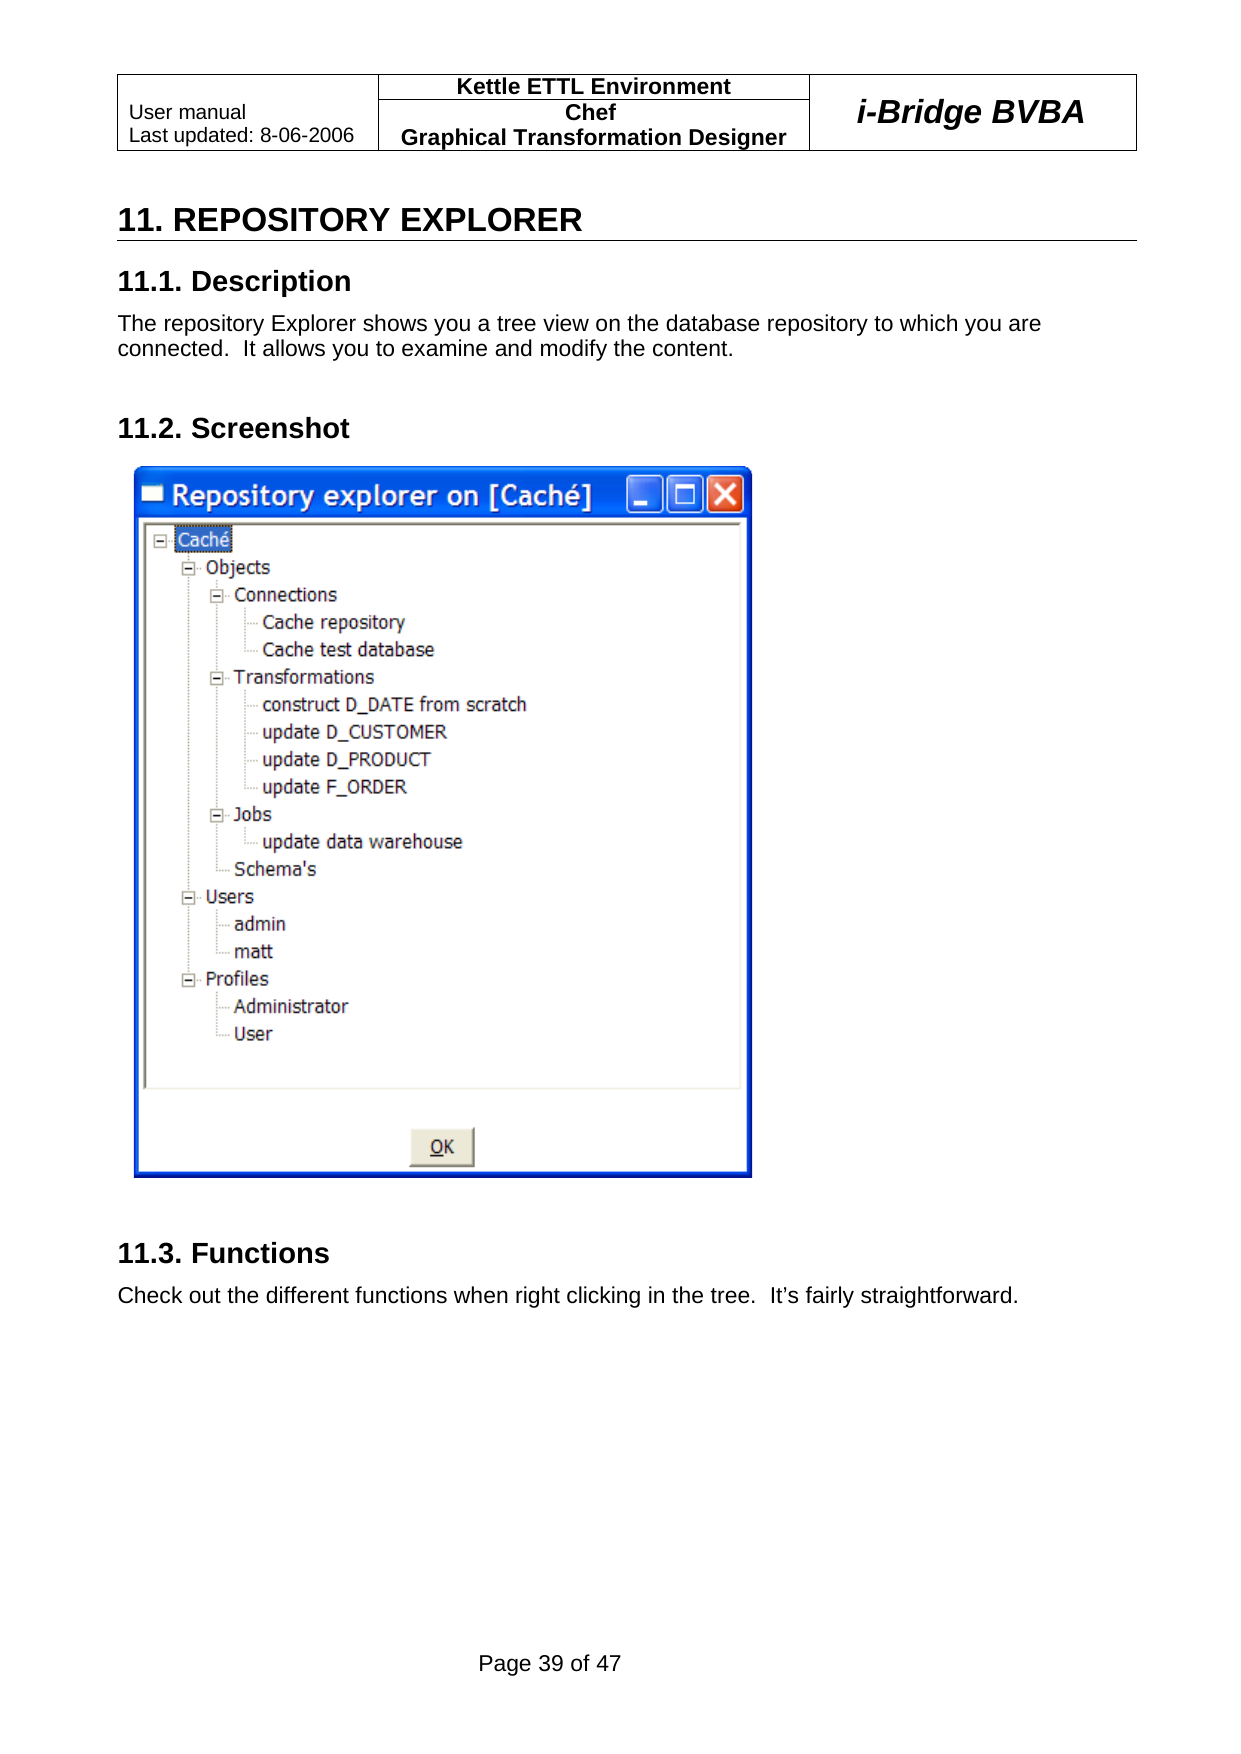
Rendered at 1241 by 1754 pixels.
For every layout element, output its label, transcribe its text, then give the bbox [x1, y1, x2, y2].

subtitle Description [117, 265, 1137, 298]
text The repository Explorer shows you a tree view on the database repository to which you are connected. It allows you to examine and modify the content. [117, 311, 1137, 362]
text Check out the different functions when right clicking in the tree. It’s fairly straightforward. [117, 1283, 1137, 1308]
picture [133, 466, 753, 1178]
subtitle Screenshot [117, 412, 1137, 445]
subtitle Repository Explorer [117, 201, 1137, 240]
subtitle Functions [117, 1237, 1137, 1270]
